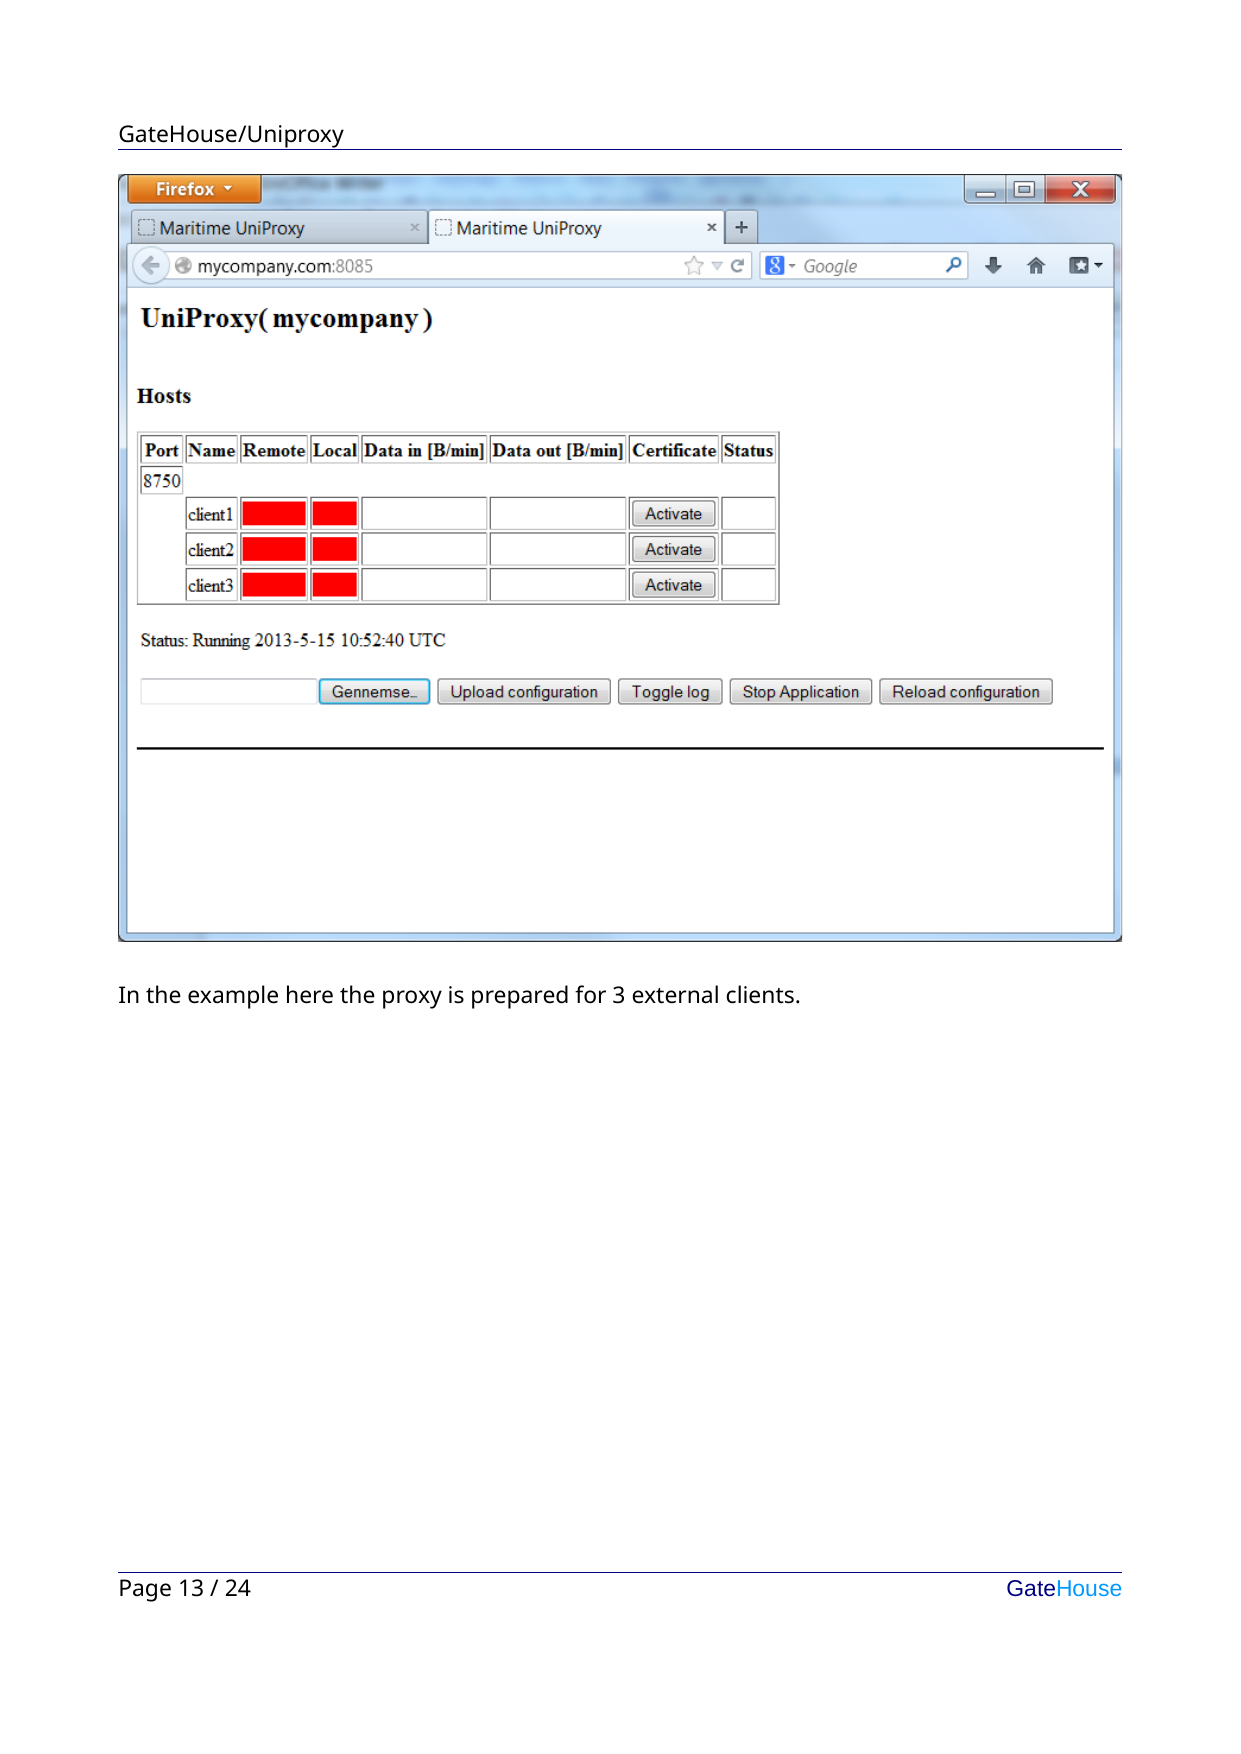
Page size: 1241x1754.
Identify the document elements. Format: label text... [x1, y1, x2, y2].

text In the example here the proxy is prepared for 3 external clients. [118, 979, 1122, 1010]
picture [118, 174, 1123, 942]
